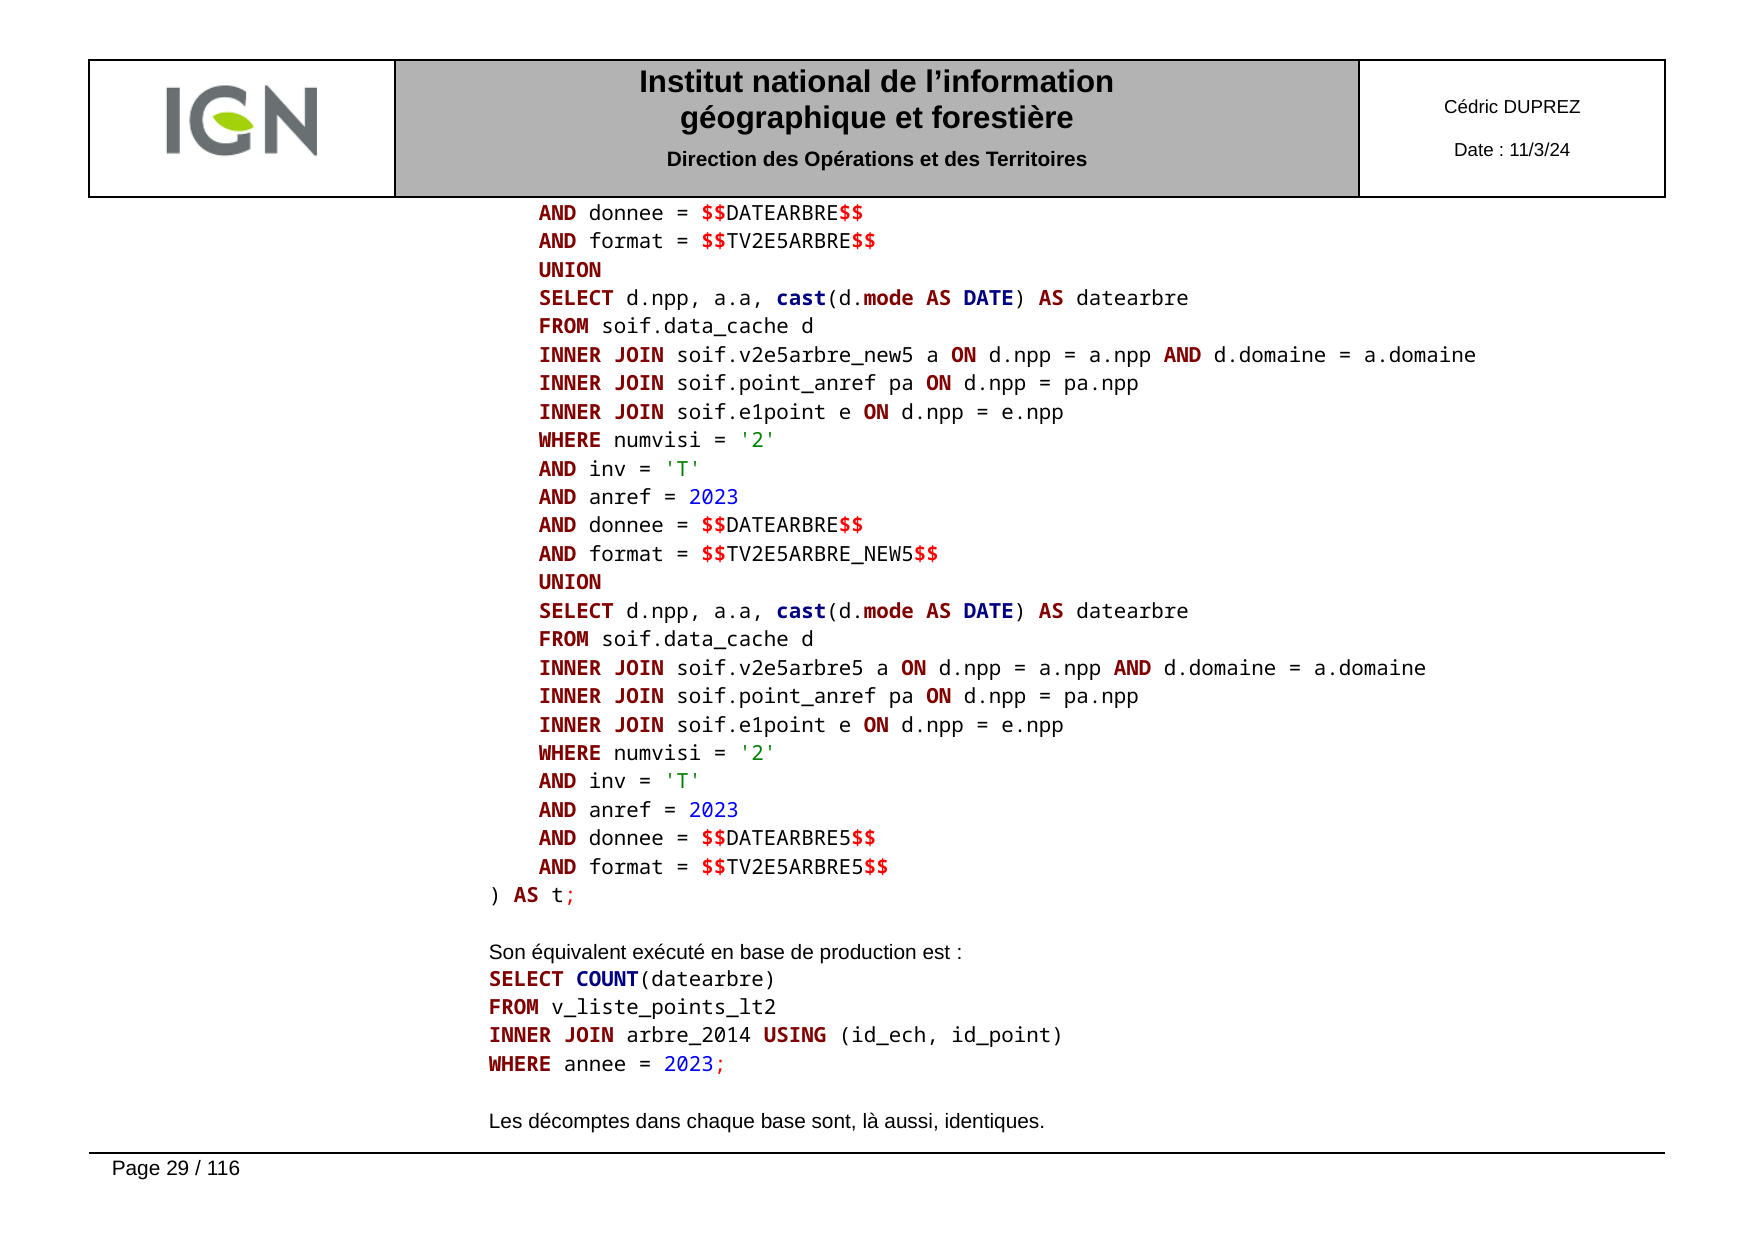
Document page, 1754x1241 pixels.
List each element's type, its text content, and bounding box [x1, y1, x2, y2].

table_cell [89, 198, 483, 1138]
table_cell AND donnee = $$DATEARBRE$$ AND format = $$TV2E5ARBRE$$ UNION SELECT d.npp, a.a, cast(d.mode AS DATE) AS datearbre FROM soif.data_cache d INNER JOIN soif.v2e5arbre_new5 a ON d.npp = a.npp AND d.domaine = a.domaine INNER JOIN soif.point_anref pa ON d.npp = pa.npp INNER JOIN soif.e1point e ON d.npp = e.npp WHERE numvisi = '2' AND inv = 'T' AND anref = 2023 AND donnee = $$DATEARBRE$$ AND format = $$TV2E5ARBRE_NEW5$$ UNION SELECT d.npp, a.a, cast(d.mode AS DATE) AS datearbre FROM soif.data_cache d INNER JOIN soif.v2e5arbre5 a ON d.npp = a.npp AND d.domaine = a.domaine INNER JOIN soif.point_anref pa ON d.npp = pa.npp INNER JOIN soif.e1point e ON d.npp = e.npp WHERE numvisi = '2' AND inv = 'T' AND anref = 2023 AND donnee = $$DATEARBRE5$$ AND format = $$TV2E5ARBRE5$$ ) AS t; Son équivalent exécuté en base de production est : SELECT COUNT(datearbre) FROM v_liste_points_lt2 INNER JOIN arbre_2014 USING (id_ech, id_point) WHERE annee = 2023; Les décomptes dans chaque base sont, là aussi, identiques. [483, 198, 1665, 1138]
picture [141, 62, 343, 180]
